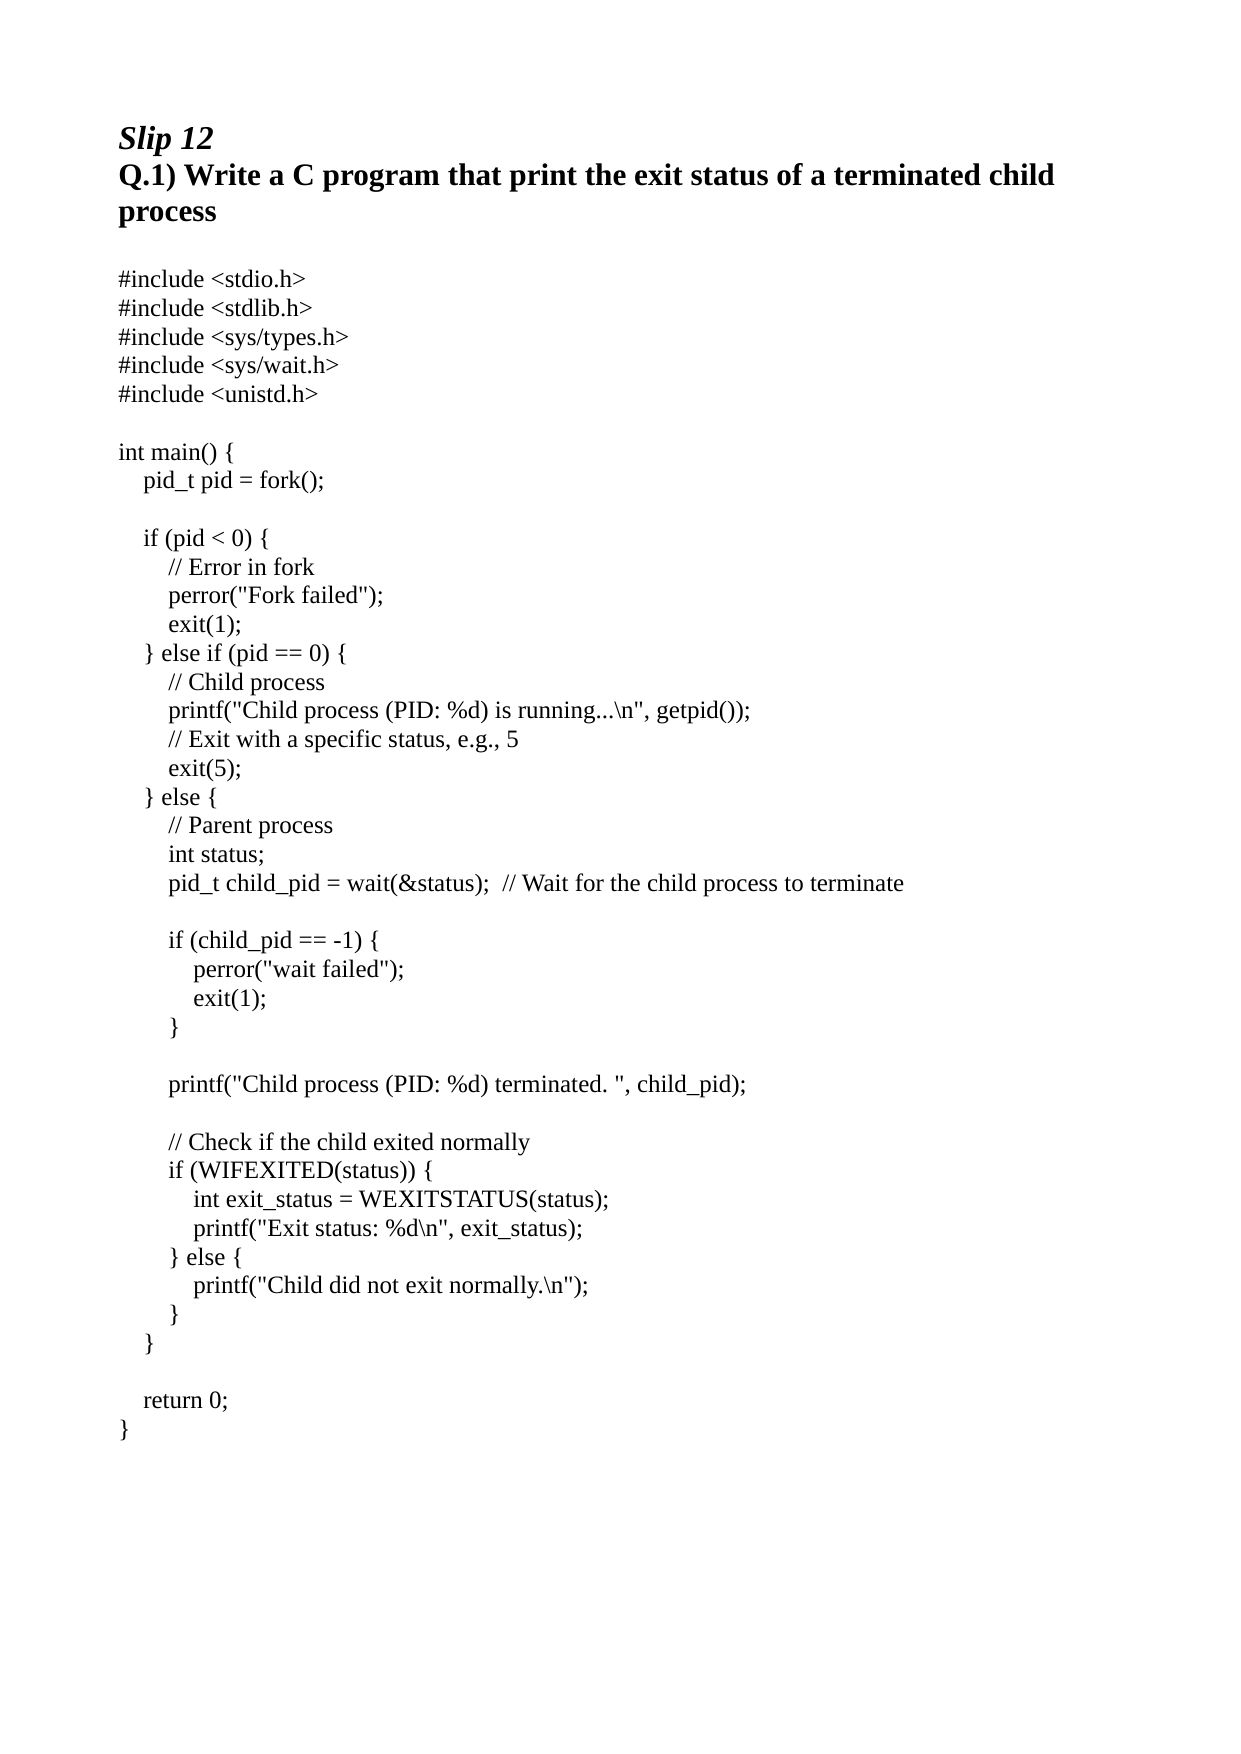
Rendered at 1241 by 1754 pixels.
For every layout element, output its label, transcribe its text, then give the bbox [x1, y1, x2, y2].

text // Parent process [118, 811, 1122, 839]
text #include <stdio.h> [118, 264, 1122, 293]
text perror("wait failed"); [118, 954, 1122, 983]
text Slip 12 [118, 118, 1122, 156]
text } else if (pid == 0) { [118, 638, 1122, 667]
text } [118, 1328, 1122, 1357]
text } [118, 1012, 1122, 1041]
text pid_t pid = fork(); [118, 466, 1122, 494]
text exit(1); [118, 983, 1122, 1012]
text printf("Exit status: %d\n", exit_status); [118, 1213, 1122, 1242]
text exit(5); [118, 753, 1122, 782]
text } else { [118, 1242, 1122, 1271]
text printf("Child process (PID: %d) terminated. ", child_pid); [118, 1069, 1122, 1098]
text } [118, 1299, 1122, 1328]
text printf("Child process (PID: %d) is running...\n", getpid()); [118, 696, 1122, 724]
text if (pid < 0) { [118, 523, 1122, 552]
text int exit_status = WEXITSTATUS(status); [118, 1184, 1122, 1213]
text if (child_pid == -1) { [118, 926, 1122, 954]
text #include <sys/types.h> [118, 322, 1122, 351]
text int status; [118, 839, 1122, 868]
text int main() { [118, 437, 1122, 466]
text #include <stdlib.h> [118, 293, 1122, 322]
text // Error in fork [118, 552, 1122, 581]
text Q.1) Write a C program that print the exit status of a terminated child process [118, 156, 1122, 228]
text } [118, 1414, 1122, 1443]
text } else { [118, 782, 1122, 811]
text // Check if the child exited normally [118, 1127, 1122, 1156]
text return 0; [118, 1386, 1122, 1414]
text if (WIFEXITED(status)) { [118, 1156, 1122, 1184]
text #include <sys/wait.h> [118, 351, 1122, 379]
text perror("Fork failed"); [118, 581, 1122, 609]
text printf("Child did not exit normally.\n"); [118, 1271, 1122, 1299]
text pid_t child_pid = wait(&status); // Wait for the child process to terminate [118, 868, 1122, 897]
text exit(1); [118, 609, 1122, 638]
text #include <unistd.h> [118, 379, 1122, 408]
text // Child process [118, 667, 1122, 696]
text // Exit with a specific status, e.g., 5 [118, 724, 1122, 753]
